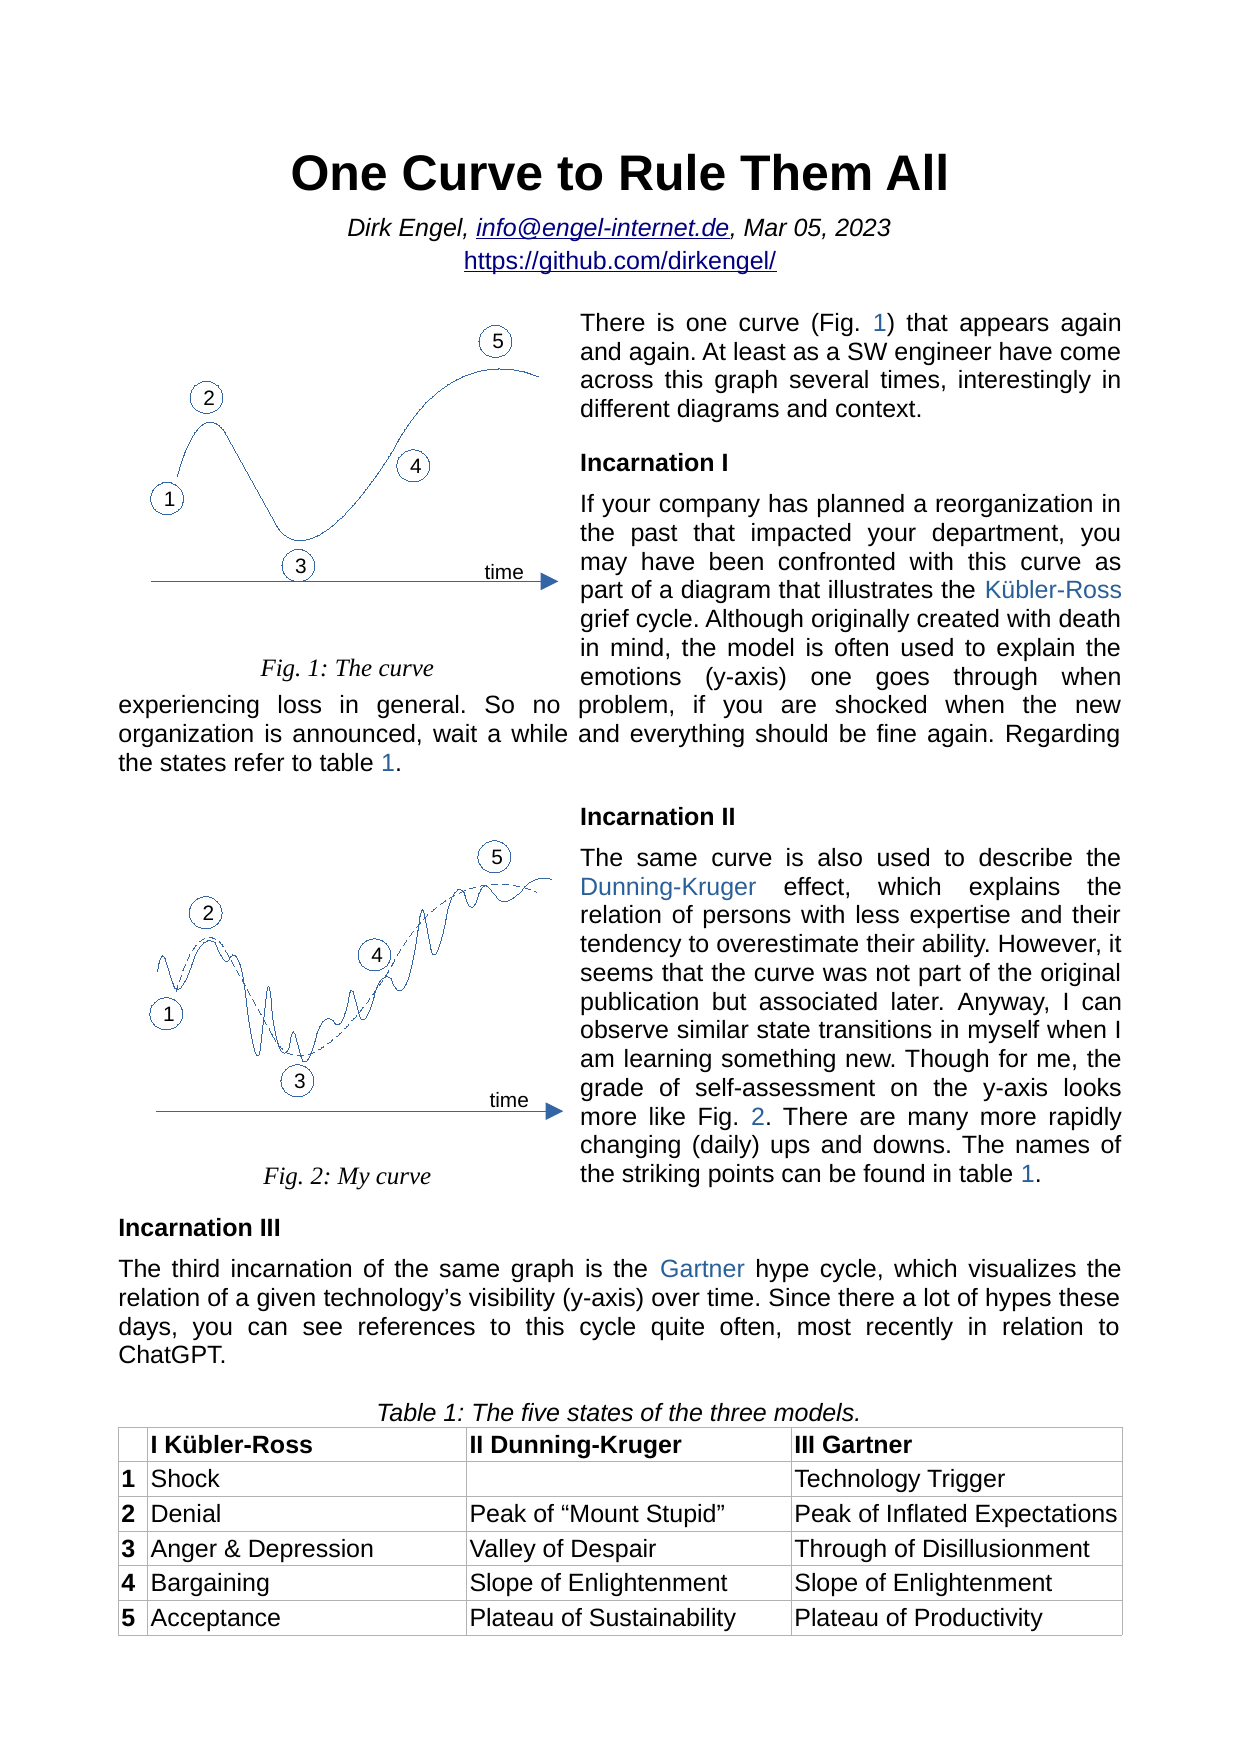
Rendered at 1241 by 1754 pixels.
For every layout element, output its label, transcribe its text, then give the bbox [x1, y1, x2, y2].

text The third incarnation of the same graph is the Gartner hype cycle, which visualizes the relation of a given technology’s visibility (y-axis) over time. Since there a lot of hypes these days, you can see references to this cycle quite often, most recently in relation to ChatGPT. [118, 1254, 1122, 1369]
text Dirk Engel, info@engel-internet.de, Mar 05, 2023 [118, 213, 1122, 242]
table_header III Gartner [792, 1428, 1122, 1461]
table_cell Slope of Enlightenment [792, 1566, 1122, 1600]
table_cell Peak of “Mount Stupid” [467, 1497, 791, 1531]
table_cell 3 [119, 1532, 147, 1565]
table_cell Acceptance [148, 1601, 466, 1635]
subtitle Incarnation III [118, 1213, 1122, 1242]
text The same curve is also used to describe the Dunning-Kruger effect, which explains the relation of persons with less expertise and their tendency to overestimate their ability. However, it seems that the curve was not part of the original publication but associated later. Anyway, I can observe similar state transitions in myself when I am learning something new. Though for me, the grade of self-assessment on the y-axis looks more like Fig. 2. There are many more rapidly changing (daily) ups and downs. The names of the striking points can be found in table 1. [580, 843, 1122, 1188]
table_cell Shock [148, 1462, 466, 1496]
text Table 1: The five states of the three models. [118, 1398, 1122, 1427]
text Fig. 2: My curve [117, 1161, 580, 1189]
table_cell 4 [119, 1566, 147, 1600]
table_cell Anger & Depression [148, 1532, 466, 1565]
table_header I Kübler-Ross [148, 1428, 466, 1461]
table_cell Through of Disillusionment [792, 1532, 1122, 1565]
table_cell Denial [148, 1497, 466, 1531]
text Fig. 1: The curve [117, 538, 580, 682]
table_cell Technology Trigger [792, 1462, 1122, 1496]
table_cell Valley of Despair [467, 1532, 791, 1565]
table_cell Plateau of Productivity [792, 1601, 1122, 1635]
subtitle Incarnation II [117, 802, 1122, 1161]
table_cell Bargaining [148, 1566, 466, 1600]
table_header [119, 1428, 147, 1461]
table_header II Dunning-Kruger [467, 1428, 791, 1461]
table_cell Peak of Inflated Expectations [792, 1497, 1122, 1531]
text There is one curve (Fig. 1) that appears again and again. At least as a SW engineer have come across this graph several times, interestingly in different diagrams and context. [117, 308, 1122, 538]
table_cell Slope of Enlightenment [467, 1566, 791, 1600]
table_cell Plateau of Sustainability [467, 1601, 791, 1635]
table_cell 5 [119, 1601, 147, 1635]
table_cell 1 [119, 1462, 147, 1496]
subtitle Incarnation I [580, 448, 1122, 477]
text If your company has planned a reorganization in the past that impacted your department, you may have been confronted with this curve as part of a diagram that illustrates the Kübler-Ross grief cycle. Although originally created with death in mind, the model is often used to explain the emotions (y-axis) one goes through when experiencing loss in general. So no problem, if you are shocked when the new organization is announced, wait a while and everything should be fine again. Regarding the states refer to table 1. [118, 489, 1122, 777]
table_cell 2 [119, 1497, 147, 1531]
table_cell [467, 1462, 791, 1496]
title One Curve to Rule Them All [118, 143, 1122, 201]
text https://github.com/dirkengel/ [118, 246, 1122, 275]
